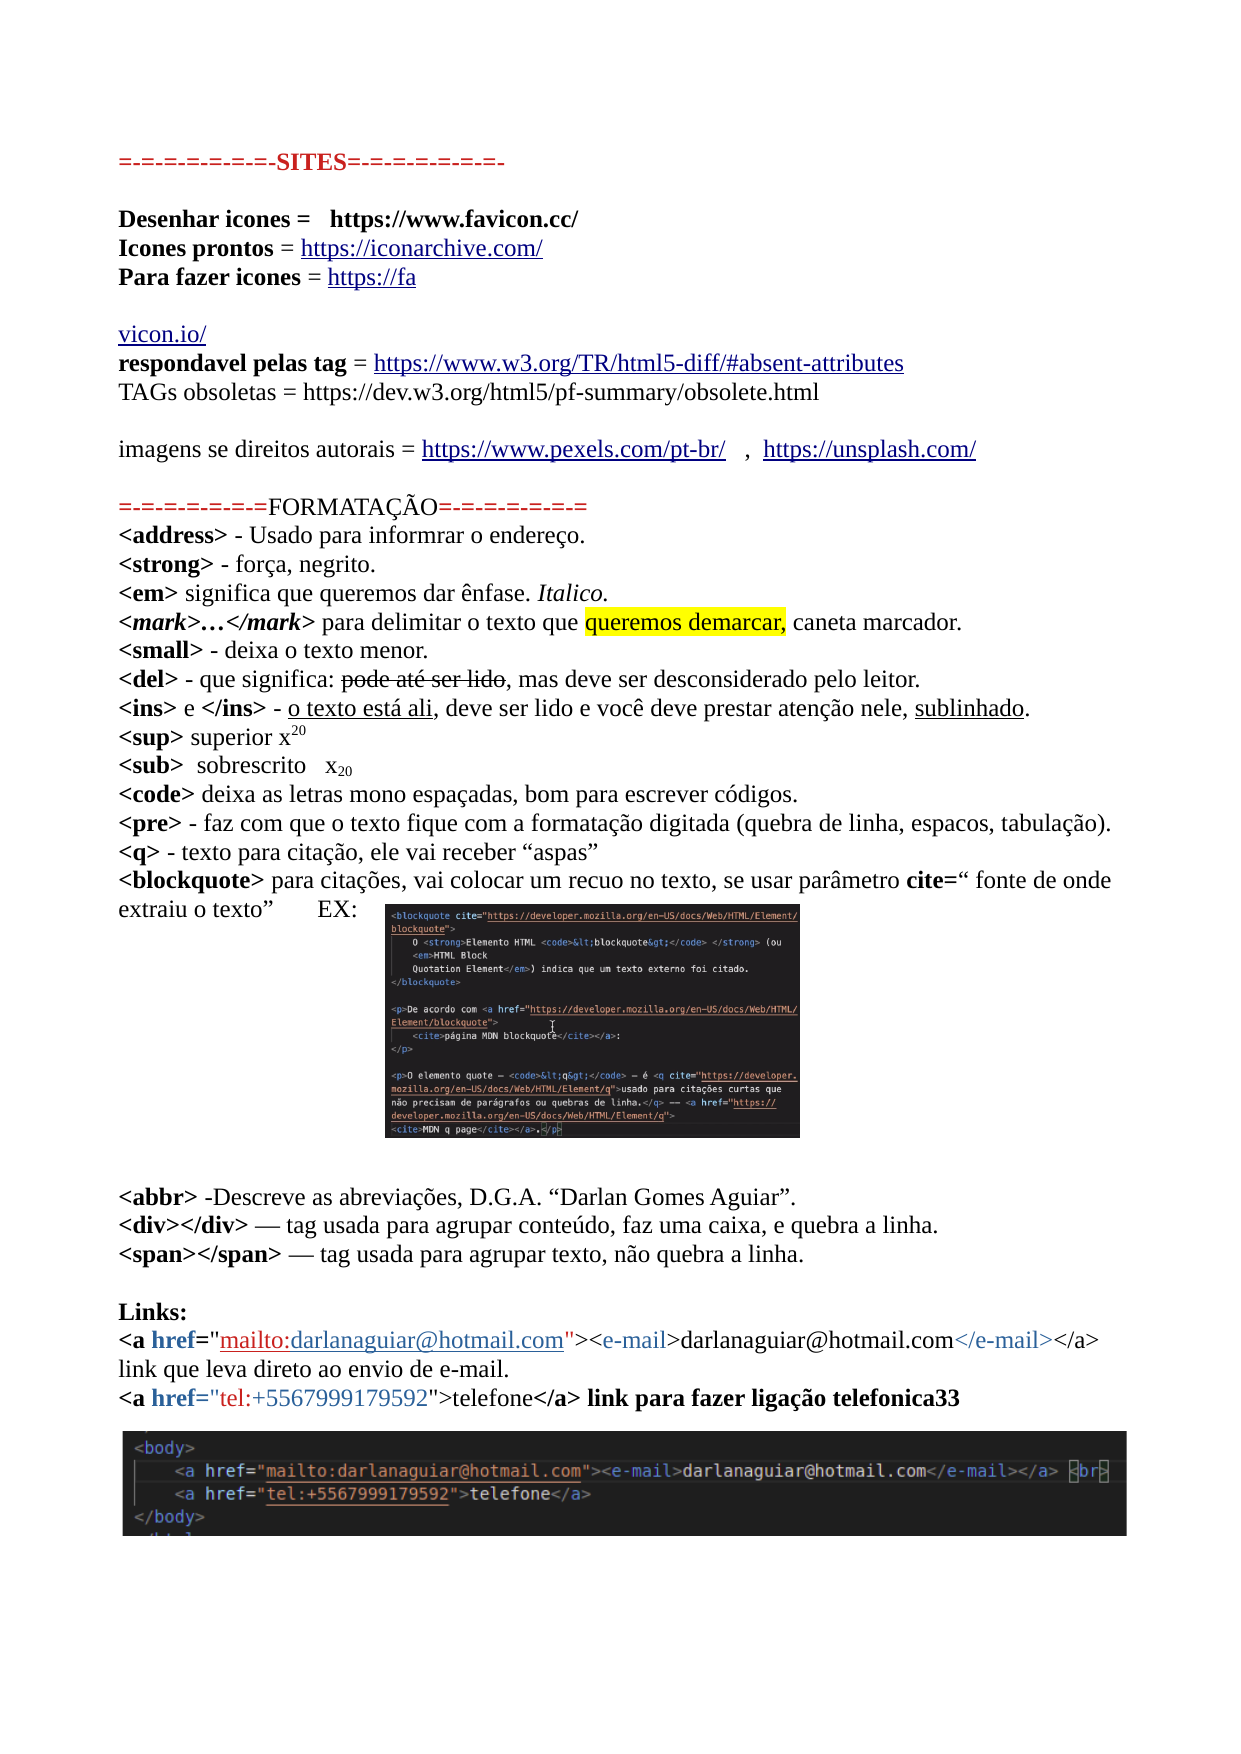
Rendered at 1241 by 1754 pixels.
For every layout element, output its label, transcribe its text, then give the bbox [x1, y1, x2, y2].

text <address> - Usado para informrar o endereço. [118, 521, 1122, 549]
text <blockquote> para citações, vai colocar um recuo no texto, se usar parâmetro cite=“ fonte de onde extraiu o texto” EX: [118, 866, 1122, 923]
text <span></span> — tag usada para agrupar texto, não quebra a linha. [118, 1239, 1122, 1268]
text TAGs obsoletas = https://dev.w3.org/html5/pf-summary/obsolete.html [118, 377, 1122, 406]
picture [385, 904, 800, 1138]
text <mark>…</mark> para delimitar o texto que queremos demarcar, caneta marcador. [118, 607, 1122, 636]
text <ins> e </ins> - o texto está ali, deve ser lido e você deve prestar atenção nele, sublinhado. [118, 693, 1122, 722]
text <a href="tel:+5567999179592">telefone</a> link para fazer ligação telefonica33 [118, 1383, 1122, 1412]
text link que leva direto ao envio de e-mail. [118, 1354, 1122, 1383]
text <code> deixa as letras mono espaçadas, bom para escrever códigos. [118, 779, 1122, 808]
text <abbr> -Descreve as abreviações, D.G.A. “Darlan Gomes Aguiar”. [118, 1182, 1122, 1211]
text <q> - texto para citação, ele vai receber “aspas” [118, 837, 1122, 866]
text respondavel pelas tag = https://www.w3.org/TR/html5-diff/#absent-attributes [118, 348, 1122, 377]
text Links: [118, 1297, 1122, 1326]
text <em> significa que queremos dar ênfase. Italico. [118, 578, 1122, 607]
text vicon.io/ [118, 319, 1122, 348]
text imagens se direitos autorais = https://www.pexels.com/pt-br/ , https://unsplash.com/ [118, 434, 1122, 463]
text Icones prontos = https://iconarchive.com/ [118, 233, 1122, 262]
text <sup> superior x20 [118, 722, 1122, 751]
text <small> - deixa o texto menor. [118, 636, 1122, 664]
text <del> - que significa: pode até ser lido, mas deve ser desconsiderado pelo leitor. [118, 664, 1122, 693]
text Para fazer icones = https://fa [118, 262, 1122, 291]
text <a href="mailto:darlanaguiar@hotmail.com"><e-mail>darlanaguiar@hotmail.com</e-mail></a> [118, 1326, 1122, 1354]
text <pre> - faz com que o texto fique com a formatação digitada (quebra de linha, espacos, tabulação). [118, 808, 1140, 837]
picture [122, 1431, 1127, 1536]
text <strong> - força, negrito. [118, 549, 1122, 578]
text =-=-=-=-=-=-=FORMATAÇÃO=-=-=-=-=-=-= [118, 492, 1122, 521]
text =-=-=-=-=-=-=-SITES=-=-=-=-=-=-=- [118, 147, 1122, 176]
text Desenhar icones = https://www.favicon.cc/ [118, 204, 1122, 233]
text <div></div> — tag usada para agrupar conteúdo, faz uma caixa, e quebra a linha. [118, 1211, 1122, 1239]
text <sub> sobrescrito x20 [118, 751, 1122, 779]
